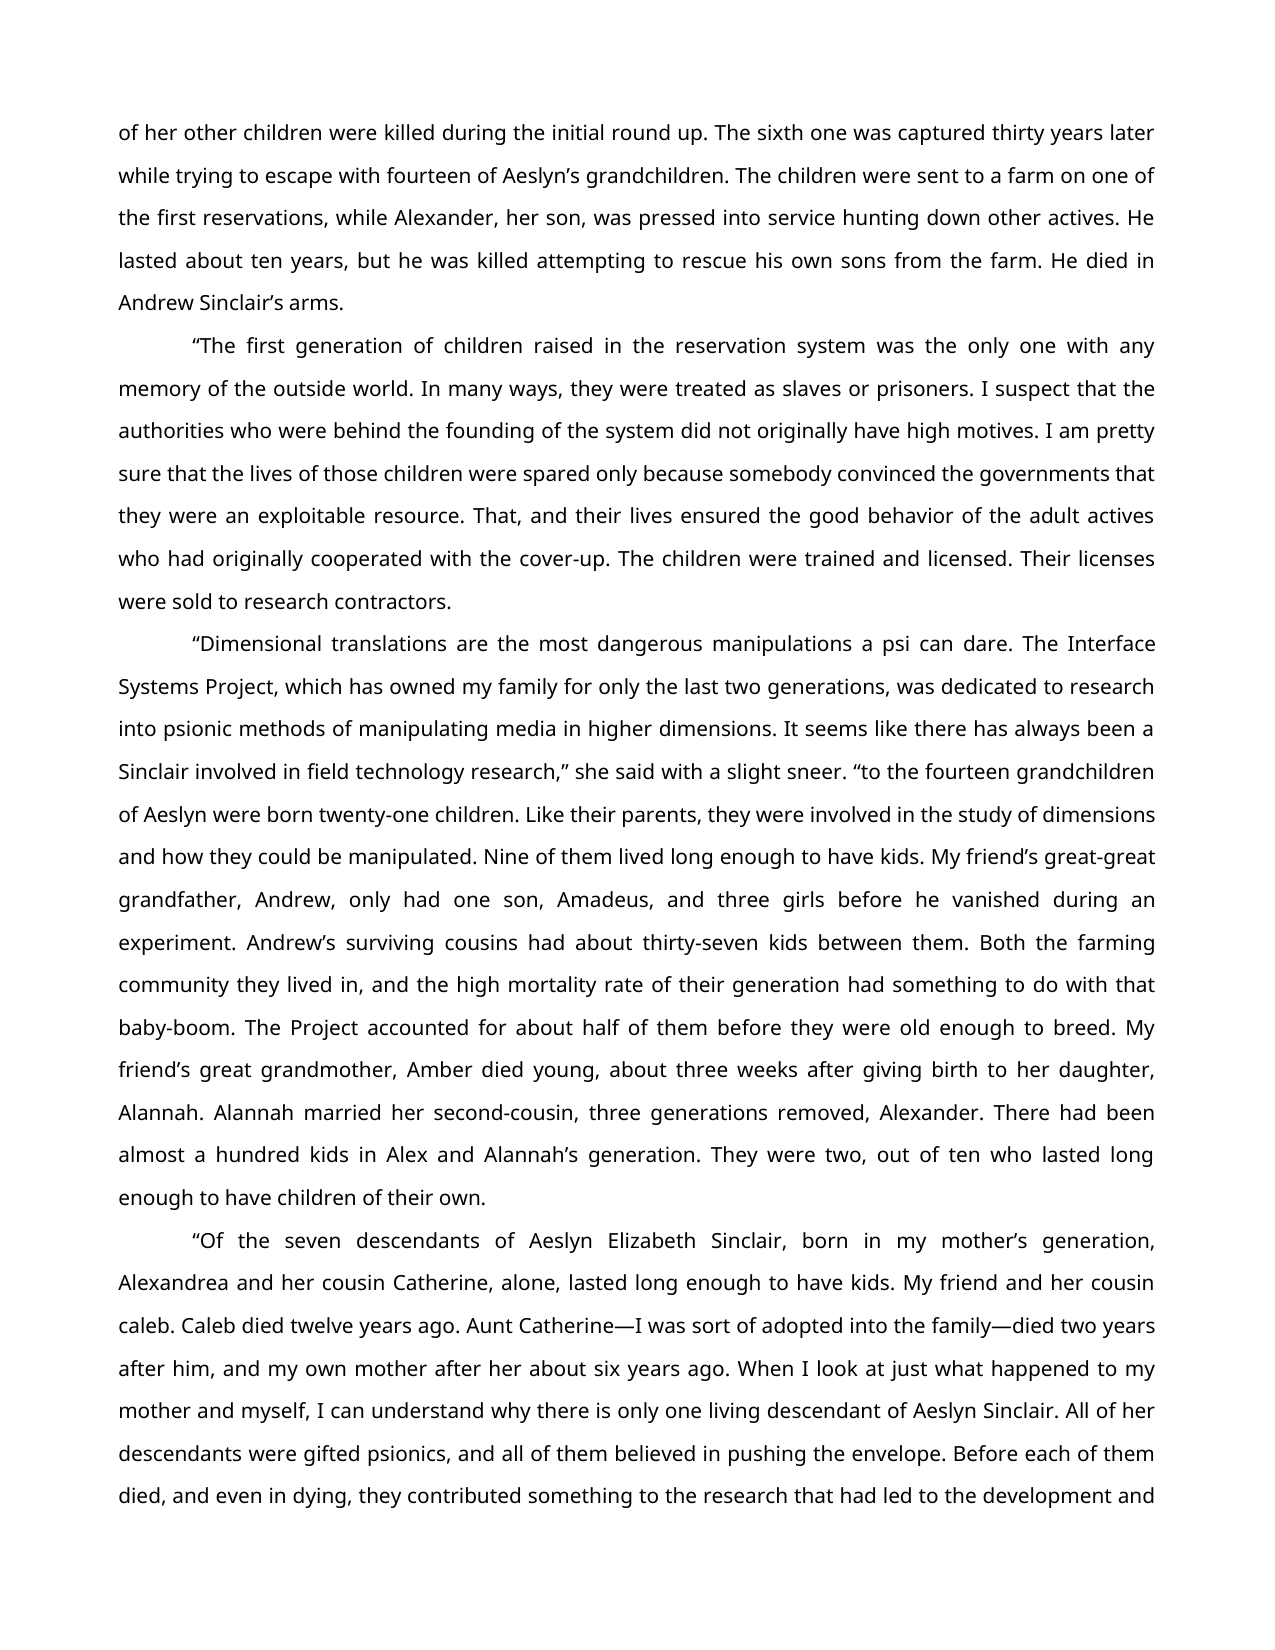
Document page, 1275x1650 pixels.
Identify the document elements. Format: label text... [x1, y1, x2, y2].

text “The first generation of children raised in the reservation system was the only one with any memory of the outside world. In many ways, they were treated as slaves or prisoners. I suspect that the authorities who were behind the founding of the system did not originally have high motives. I am pretty sure that the lives of those children were spared only because somebody convinced the governments that they were an exploitable resource. That, and their lives ensured the good behavior of the adult actives who had originally cooperated with the cover-up. The children were trained and licensed. Their licenses were sold to research contractors. [118, 331, 1157, 615]
text of her other children were killed during the initial round up. The sixth one was captured thirty years later while trying to escape with fourteen of Aeslyn’s grandchildren. The children were sent to a farm on one of the first reservations, while Alexander, her son, was pressed into service hunting down other actives. He lasted about ten years, but he was killed attempting to rescue his own sons from the farm. He died in Andrew Sinclair’s arms. [118, 118, 1157, 317]
text “Of the seven descendants of Aeslyn Elizabeth Sinclair, born in my mother’s generation, Alexandrea and her cousin Catherine, alone, lasted long enough to have kids. My friend and her cousin caleb. Caleb died twelve years ago. Aunt Catherine—I was sort of adopted into the family—died two years after him, and my own mother after her about six years ago. When I look at just what happened to my mother and myself, I can understand why there is only one living descendant of Aeslyn Sinclair. All of her descendants were gifted psionics, and all of them believed in pushing the envelope. Before each of them died, and even in dying, they contributed something to the research that had led to the development and [118, 1226, 1157, 1510]
text “Dimensional translations are the most dangerous manipulations a psi can dare. The Interface Systems Project, which has owned my family for only the last two generations, was dedicated to research into psionic methods of manipulating media in higher dimensions. It seems like there has always been a Sinclair involved in field technology research,” she said with a slight sneer. “to the fourteen grandchildren of Aeslyn were born twenty-one children. Like their parents, they were involved in the study of dimensions and how they could be manipulated. Nine of them lived long enough to have kids. My friend’s great-great grandfather, Andrew, only had one son, Amadeus, and three girls before he vanished during an experiment. Andrew’s surviving cousins had about thirty-seven kids between them. Both the farming community they lived in, and the high mortality rate of their generation had something to do with that baby-boom. The Project accounted for about half of them before they were old enough to breed. My friend’s great grandmother, Amber died young, about three weeks after giving birth to her daughter, Alannah. Alannah married her second-cousin, three generations removed, Alexander. There had been almost a hundred kids in Alex and Alannah’s generation. They were two, out of ten who lasted long enough to have children of their own. [118, 629, 1157, 1212]
